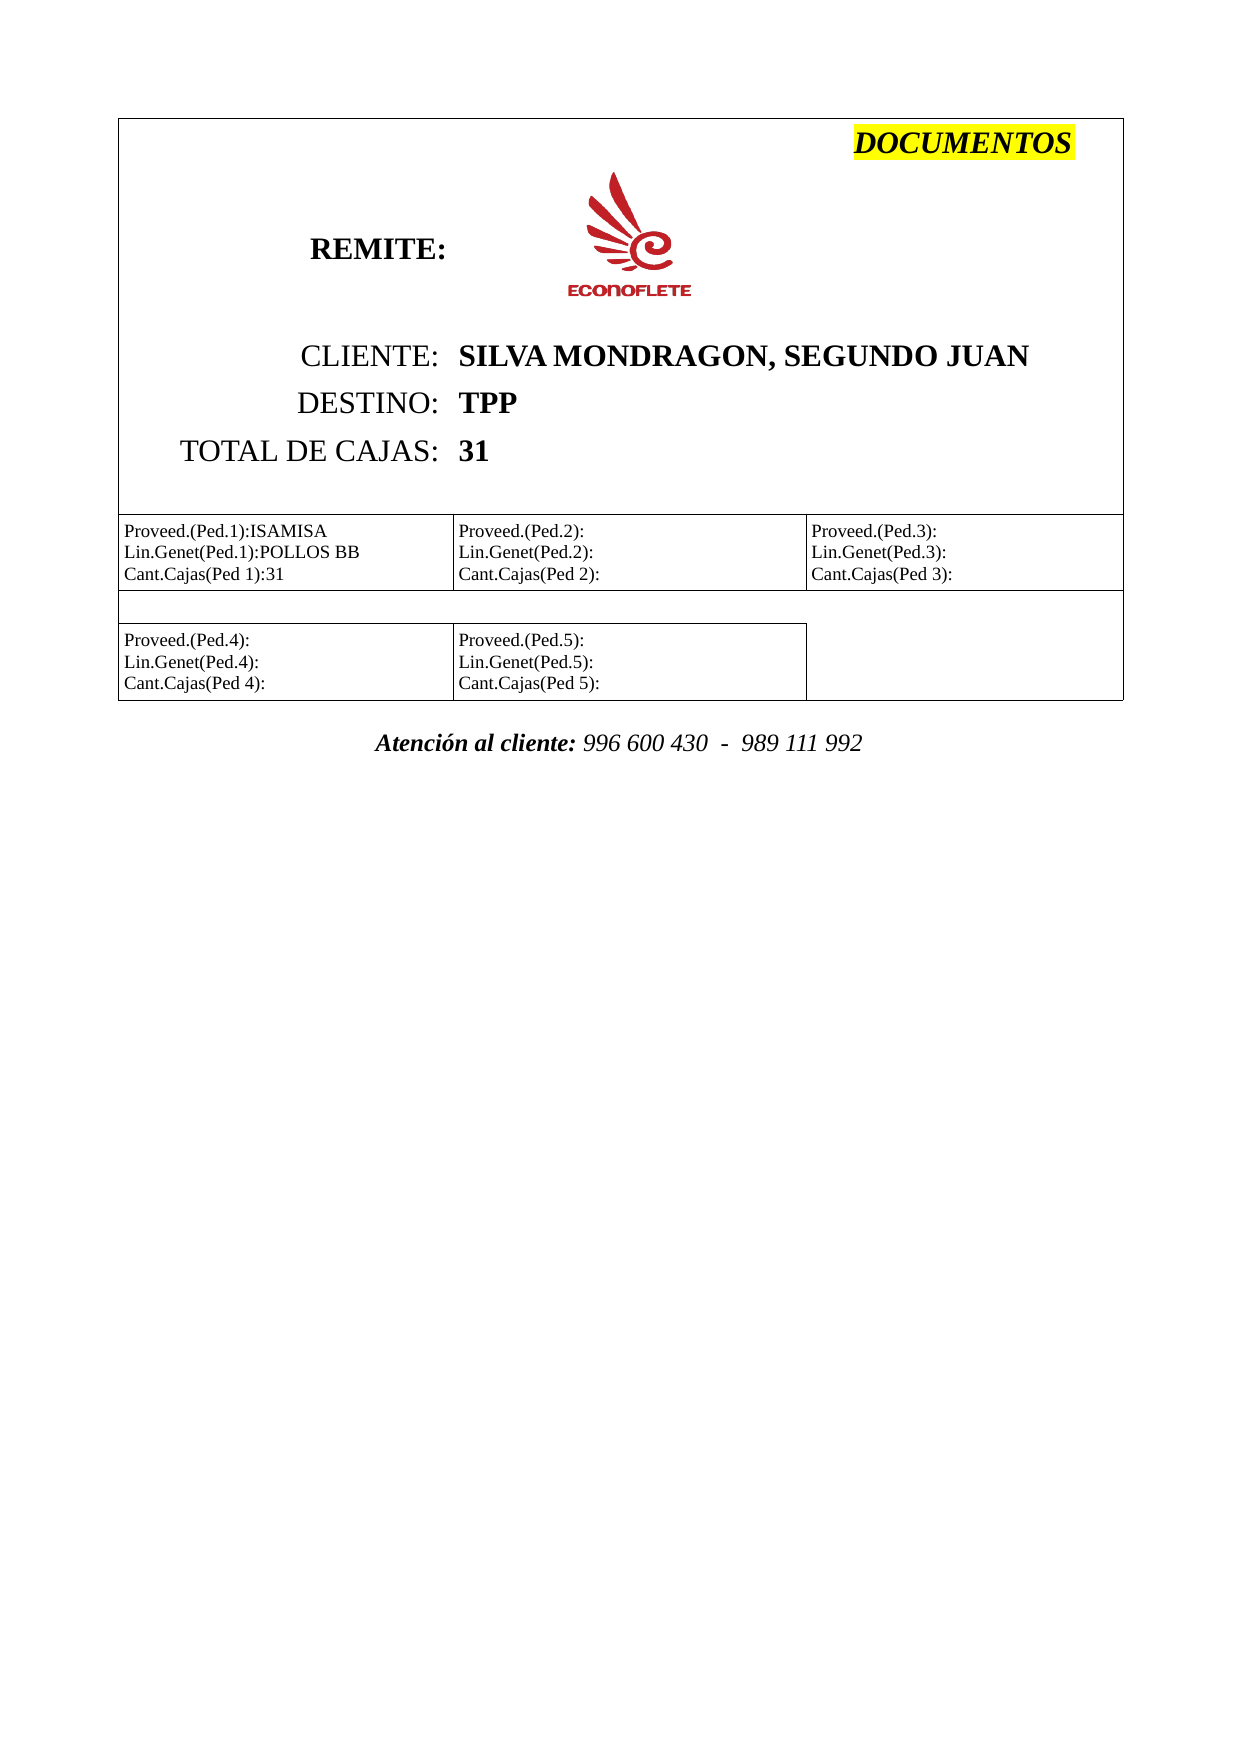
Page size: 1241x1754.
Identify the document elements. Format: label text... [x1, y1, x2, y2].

table_cell [119, 474, 453, 514]
table_cell 31 [453, 426, 1123, 474]
table_cell REMITE: [119, 166, 453, 332]
table_cell TPP [453, 379, 806, 426]
table_cell Proveed.(Ped.1):ISAMISA Lin.Genet(Ped.1):POLLOS BB Cant.Cajas(Ped 1):31 [119, 515, 453, 590]
table_cell SILVA MONDRAGON, SEGUNDO JUAN [453, 332, 1123, 379]
table_cell CLIENTE: [119, 332, 453, 379]
picture [552, 171, 707, 297]
table_cell [807, 623, 1123, 699]
table_cell Proveed.(Ped.3): Lin.Genet(Ped.3): Cant.Cajas(Ped 3): [807, 515, 1123, 590]
table_cell [119, 591, 453, 623]
table_cell Proveed.(Ped.4): Lin.Genet(Ped.4): Cant.Cajas(Ped 4): [119, 624, 453, 699]
table_cell Proveed.(Ped.2): Lin.Genet(Ped.2): Cant.Cajas(Ped 2): [454, 515, 806, 590]
text Atención al cliente: 996 600 430 - 989 111 992 [118, 728, 1122, 757]
table_cell DESTINO: [119, 379, 453, 426]
table_cell [453, 591, 806, 623]
table_header DOCUMENTOS [806, 119, 1123, 166]
table_cell Proveed.(Ped.5): Lin.Genet(Ped.5): Cant.Cajas(Ped 5): [454, 624, 806, 699]
table_header [453, 119, 806, 166]
table_cell [806, 474, 1123, 514]
table_cell [806, 379, 1123, 426]
table_cell [806, 591, 1123, 623]
table_header [119, 119, 453, 166]
table_cell [806, 166, 1123, 332]
table_cell [453, 166, 806, 332]
table_cell TOTAL DE CAJAS: [119, 426, 453, 474]
table_cell [453, 474, 806, 514]
